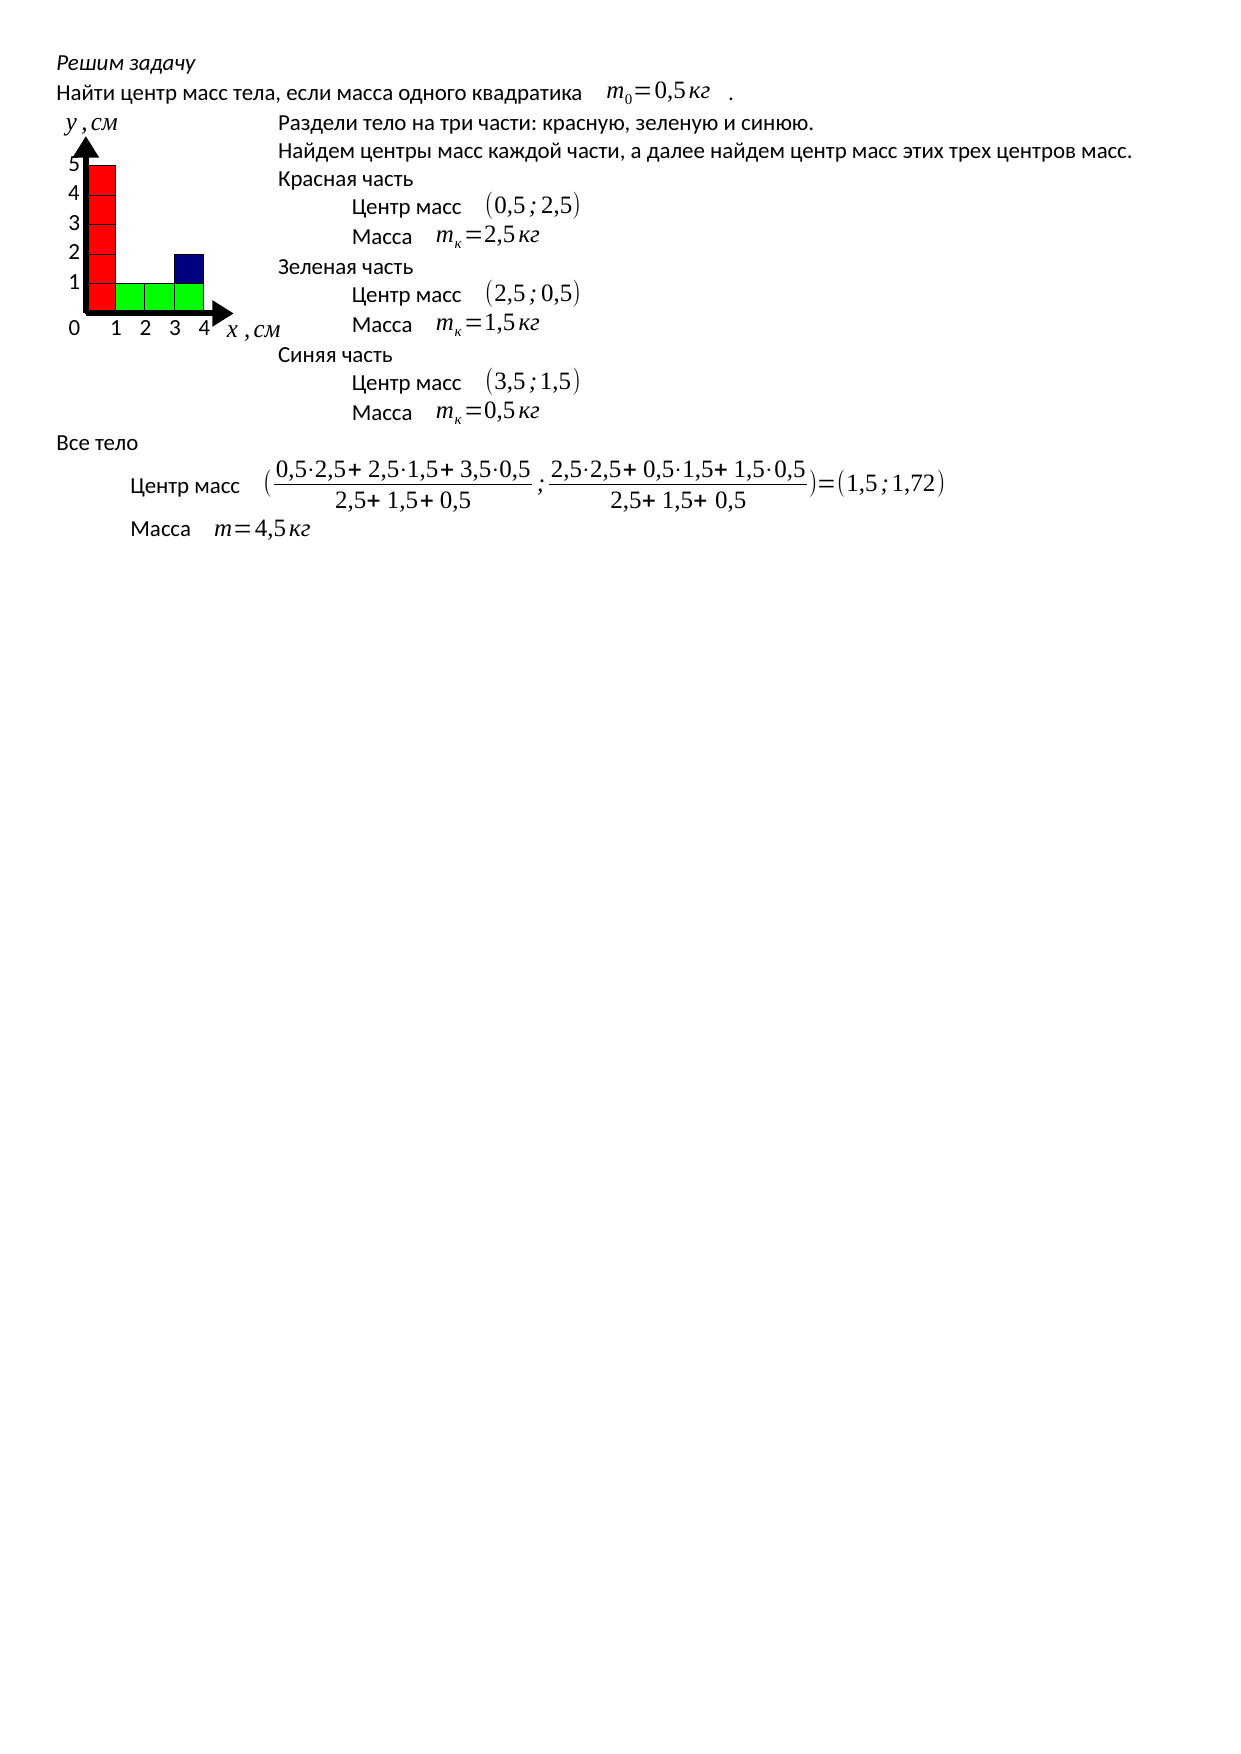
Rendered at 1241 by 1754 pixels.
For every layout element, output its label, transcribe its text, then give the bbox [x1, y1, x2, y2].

text Решим задачу [56, 48, 1181, 76]
text Все тело [56, 428, 1181, 456]
text Красная часть [278, 164, 1181, 192]
text Найти центр масс тела, если масса одного квадратика . [56, 76, 1181, 108]
text Центр масс [130, 456, 1181, 514]
text Масса [130, 514, 1181, 543]
text Найдем центры масс каждой части, а далее найдем центр масс этих трех центров масс. [278, 136, 1181, 164]
text Центр масс [352, 280, 1181, 308]
text Синяя часть [278, 340, 1181, 368]
text Масса [352, 220, 1181, 252]
text Центр масс [352, 192, 1181, 220]
text Масса [352, 308, 1181, 340]
text Масса [352, 396, 1181, 428]
text Центр масс [352, 368, 1181, 396]
text Зеленая часть [278, 252, 1181, 280]
text Раздели тело на три части: красную, зеленую и синюю. [278, 108, 1181, 136]
